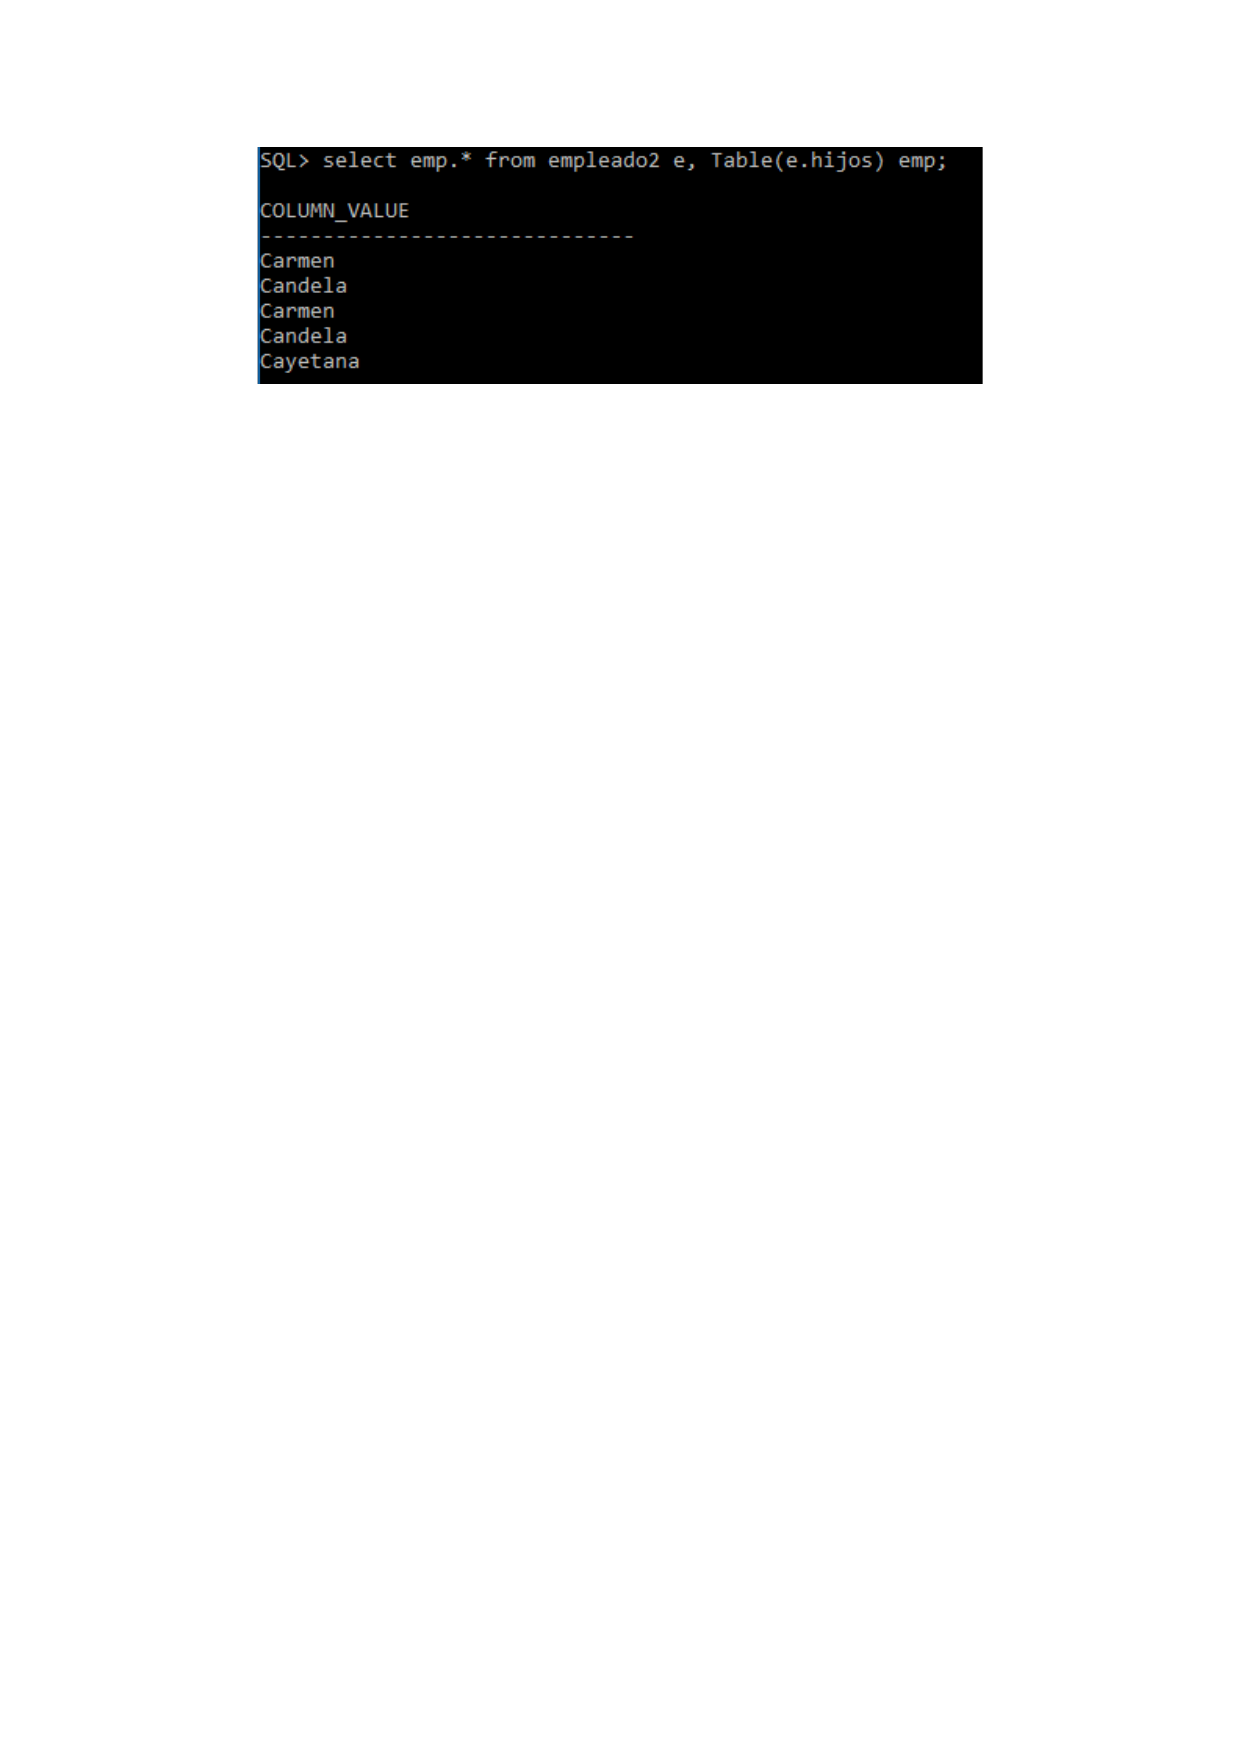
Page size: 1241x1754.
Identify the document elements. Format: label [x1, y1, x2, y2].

picture [257, 147, 983, 384]
